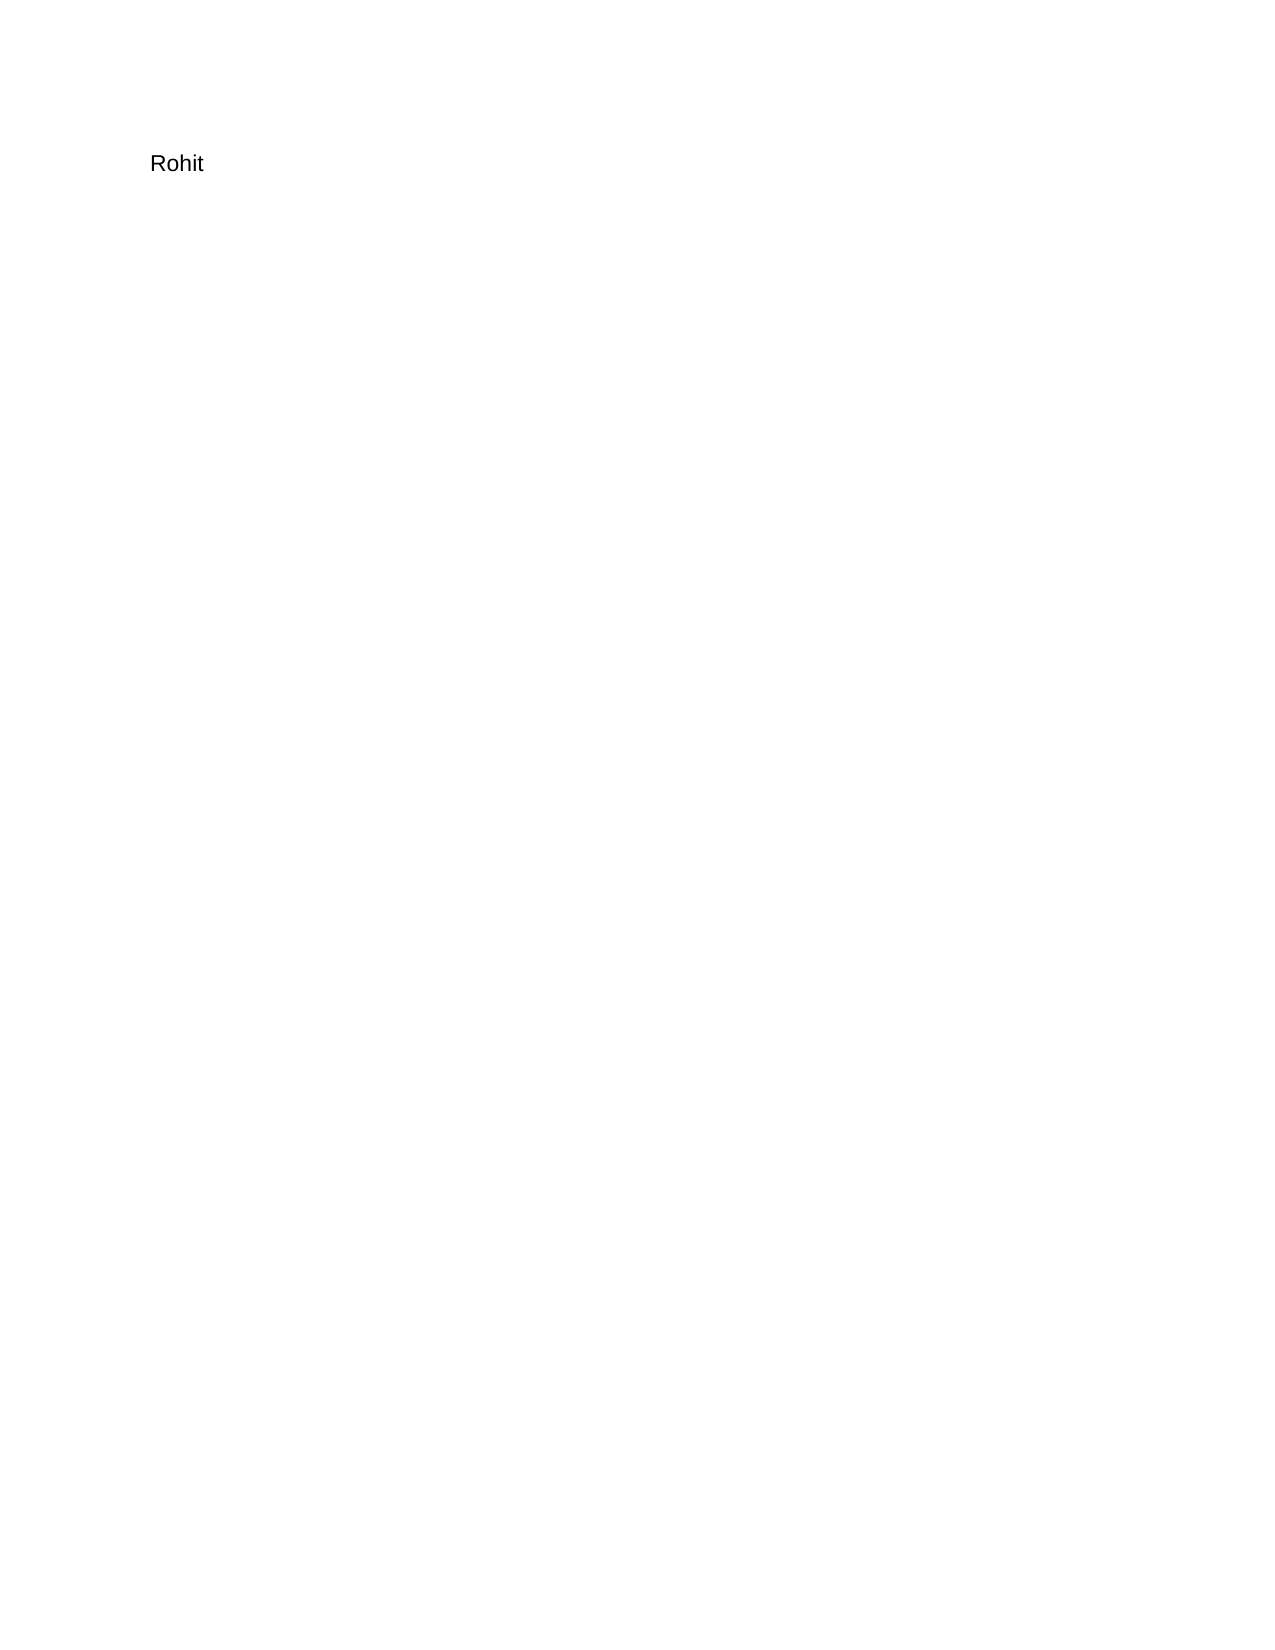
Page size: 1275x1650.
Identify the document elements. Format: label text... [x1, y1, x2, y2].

text Rohit [150, 150, 1125, 176]
